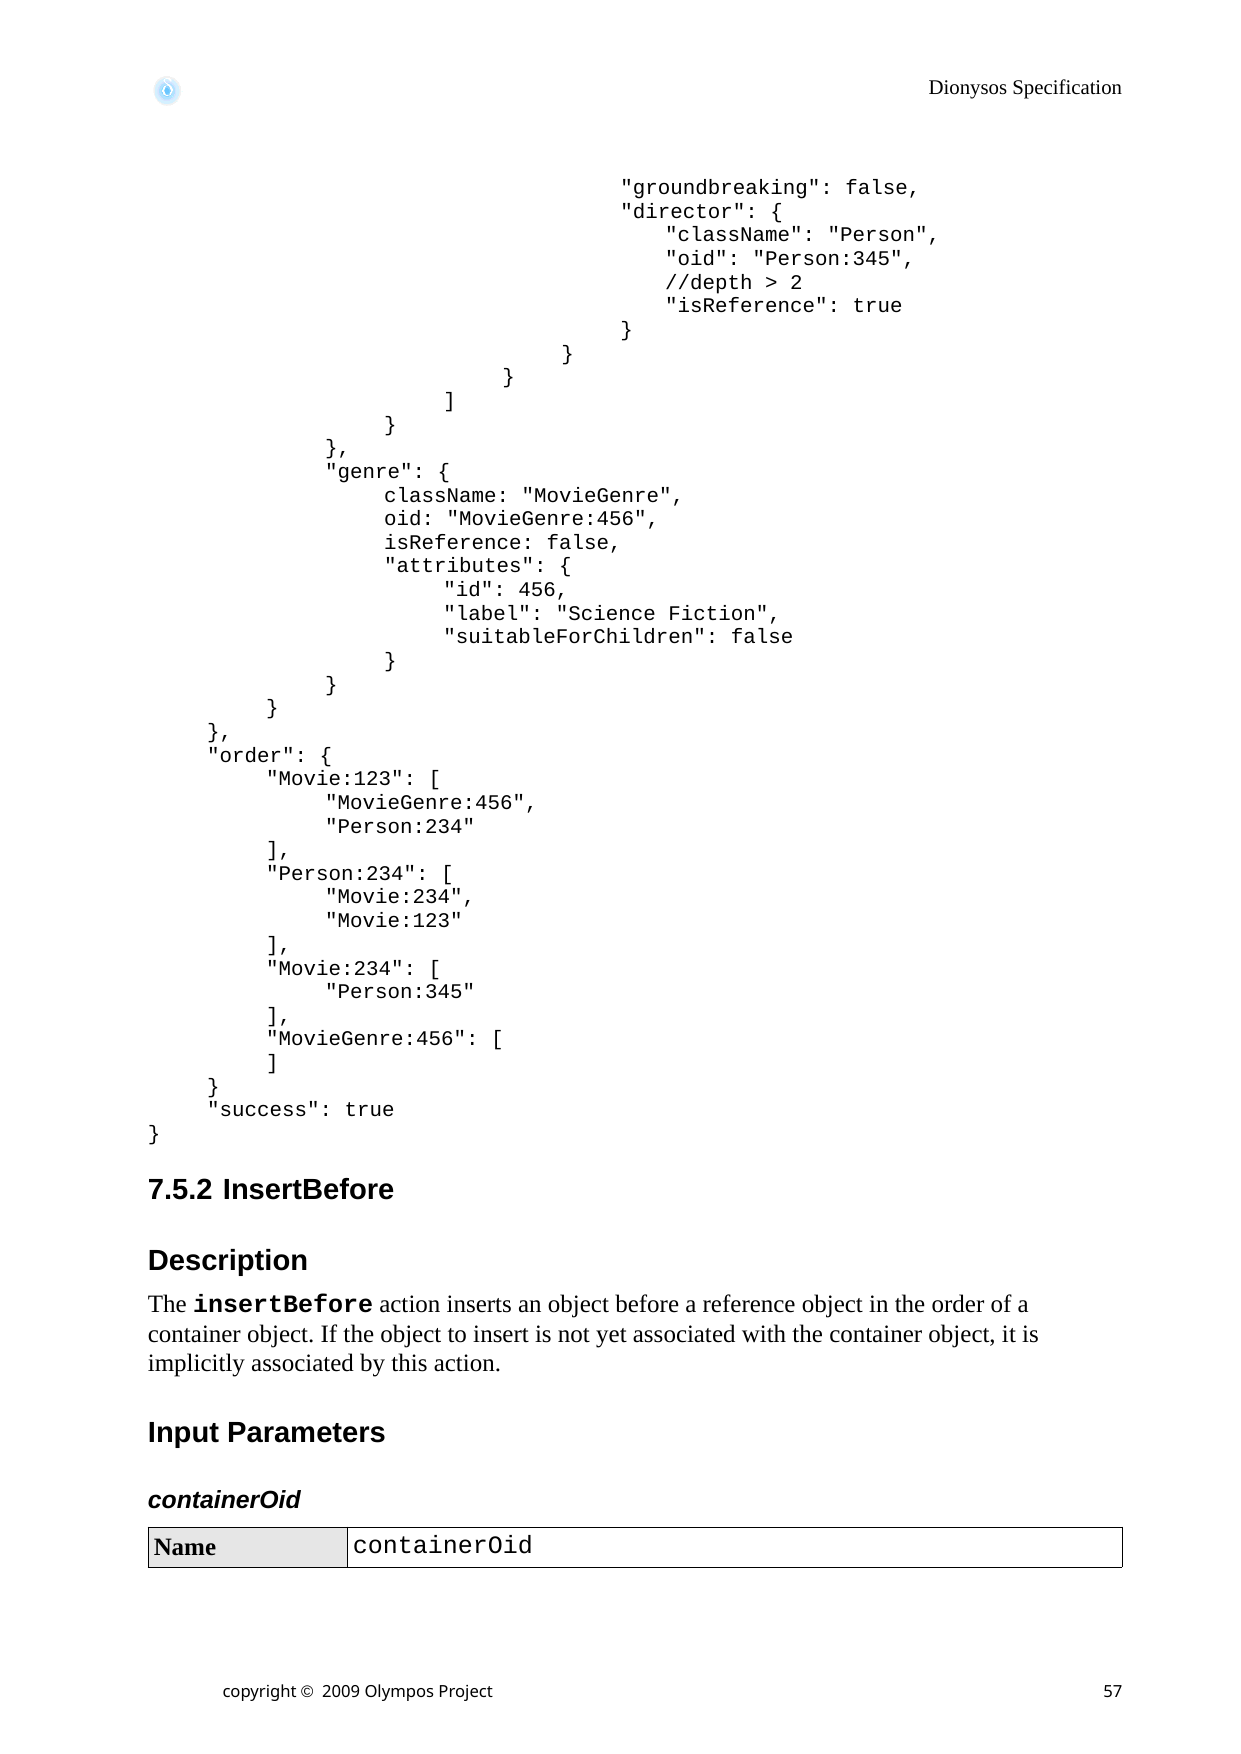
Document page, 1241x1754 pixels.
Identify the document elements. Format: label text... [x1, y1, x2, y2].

text ] [148, 1052, 1122, 1076]
text }, [148, 721, 1122, 745]
text "Person:234" [148, 816, 1122, 839]
text "id": 456, [148, 579, 1122, 603]
text } [148, 697, 1122, 721]
text } [148, 674, 1122, 697]
text ] [148, 390, 1122, 414]
text "className": "Person", [148, 224, 1122, 248]
text "Movie:234": [ [148, 957, 1122, 981]
text }, [148, 437, 1122, 461]
text containerOid [148, 1486, 1122, 1514]
text ], [148, 839, 1122, 863]
text "Person:234": [ [148, 863, 1122, 887]
text } [148, 650, 1122, 674]
table_header containerOid [348, 1528, 1122, 1567]
subtitle InsertBefore [148, 1172, 1122, 1205]
text "MovieGenre:456": [ [148, 1028, 1122, 1052]
text isReference: false, [148, 532, 1122, 556]
text } [148, 1123, 1122, 1147]
text Description [148, 1243, 1122, 1276]
text //depth > 2 [148, 272, 1122, 295]
text ], [148, 1005, 1122, 1028]
text "MovieGenre:456", [148, 792, 1122, 816]
text "order": { [148, 745, 1122, 768]
text } [148, 319, 1122, 343]
text } [148, 1076, 1122, 1099]
text "success": true [148, 1099, 1122, 1123]
text } [148, 366, 1122, 390]
text "suitableForChildren": false [148, 626, 1122, 650]
text "director": { [148, 201, 1122, 224]
text "label": "Science Fiction", [148, 603, 1122, 626]
text } [148, 343, 1122, 366]
text "oid": "Person:345", [148, 248, 1122, 272]
text "Movie:123" [148, 910, 1122, 934]
text "genre": { [148, 461, 1122, 484]
text "Movie:234", [148, 887, 1122, 910]
text "Movie:123": [ [148, 768, 1122, 792]
text Input Parameters [148, 1414, 1122, 1448]
table_header Name [149, 1528, 347, 1567]
text "groundbreaking": false, [148, 177, 1122, 201]
text "attributes": { [148, 556, 1122, 579]
text ], [148, 934, 1122, 957]
text className: "MovieGenre", [148, 484, 1122, 508]
text } [148, 414, 1122, 437]
text oid: "MovieGenre:456", [148, 508, 1122, 532]
text The insertBefore action inserts an object before a reference object in the order of a container object. If the object to insert is not yet associated with the container object, it is implicitly associated by this action. [148, 1289, 1122, 1377]
text "Person:345" [148, 981, 1122, 1005]
picture [152, 75, 184, 106]
text "isReference": true [148, 295, 1122, 319]
